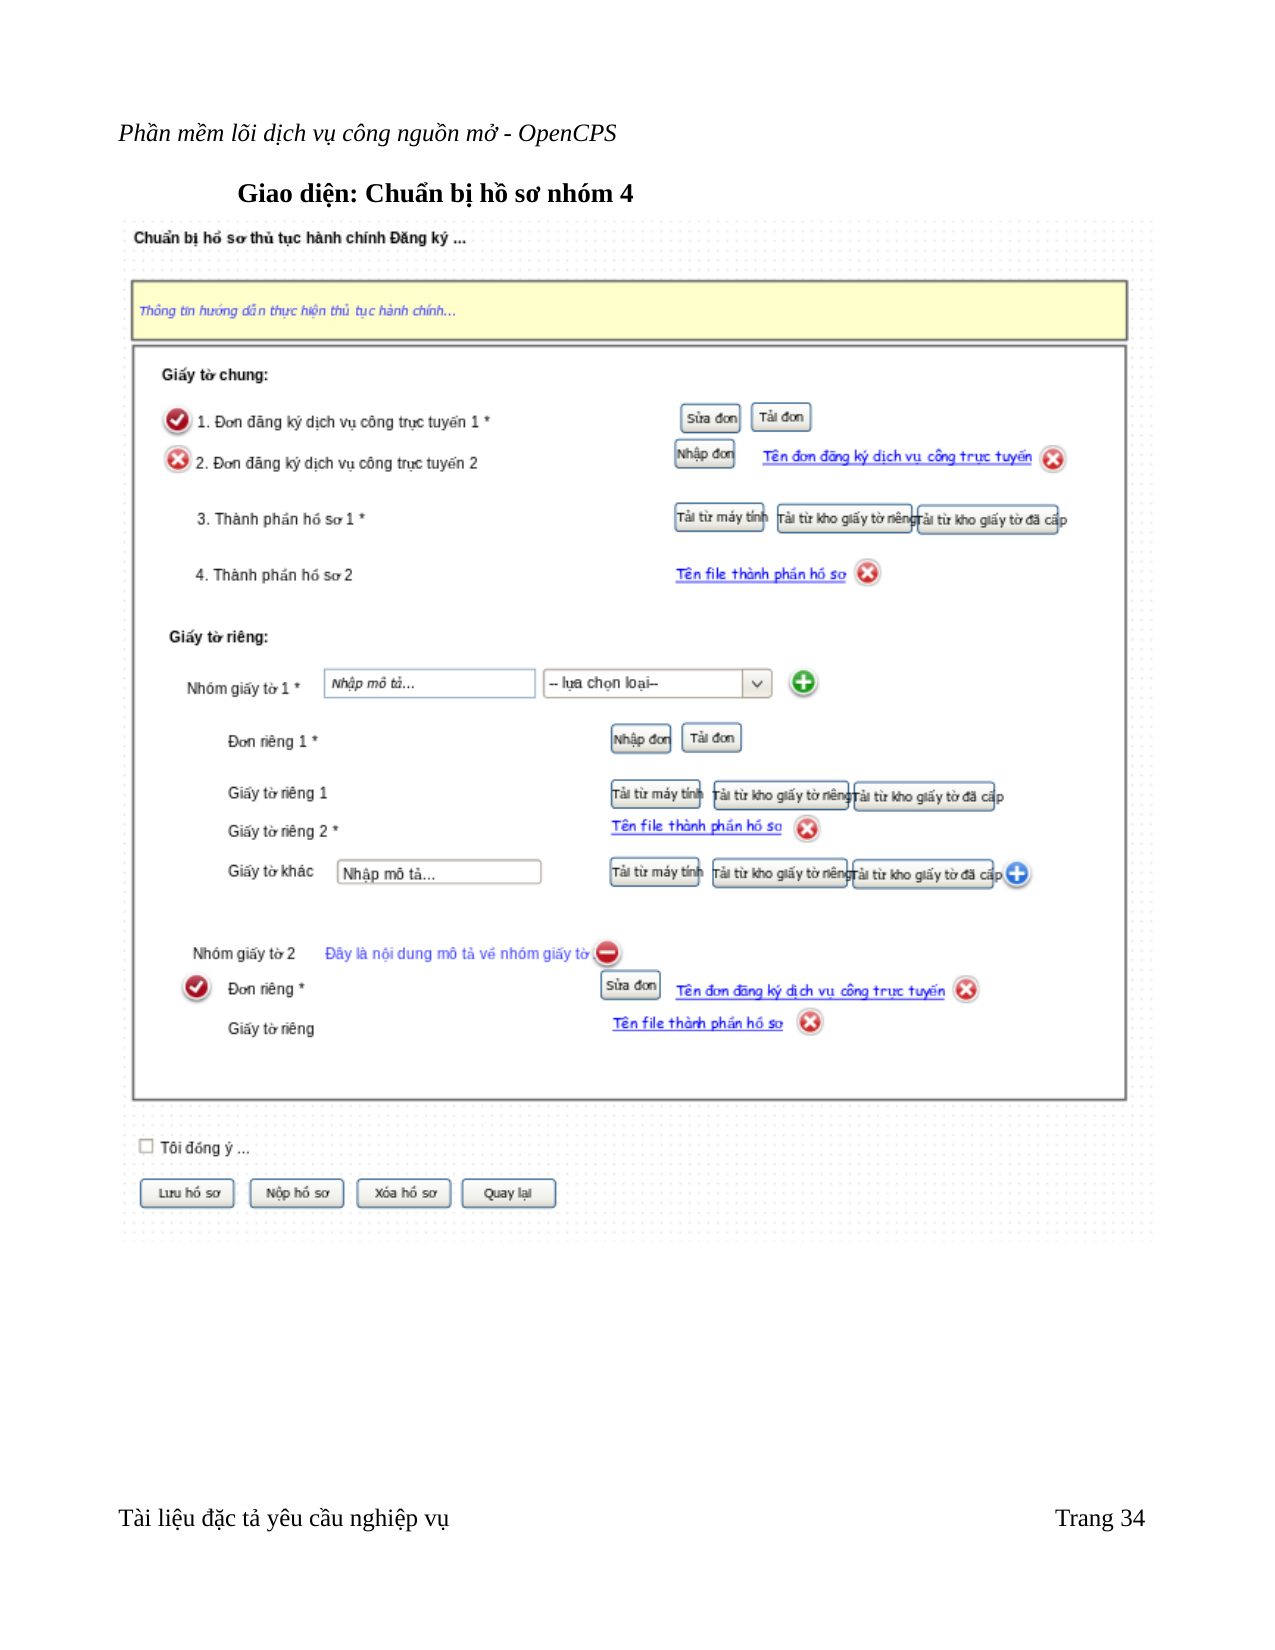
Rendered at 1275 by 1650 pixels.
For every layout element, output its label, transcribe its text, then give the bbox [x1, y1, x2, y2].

picture [118, 220, 1157, 1242]
subtitle Giao diện: Chuẩn bị hồ sơ nhóm 4 [118, 177, 1157, 208]
